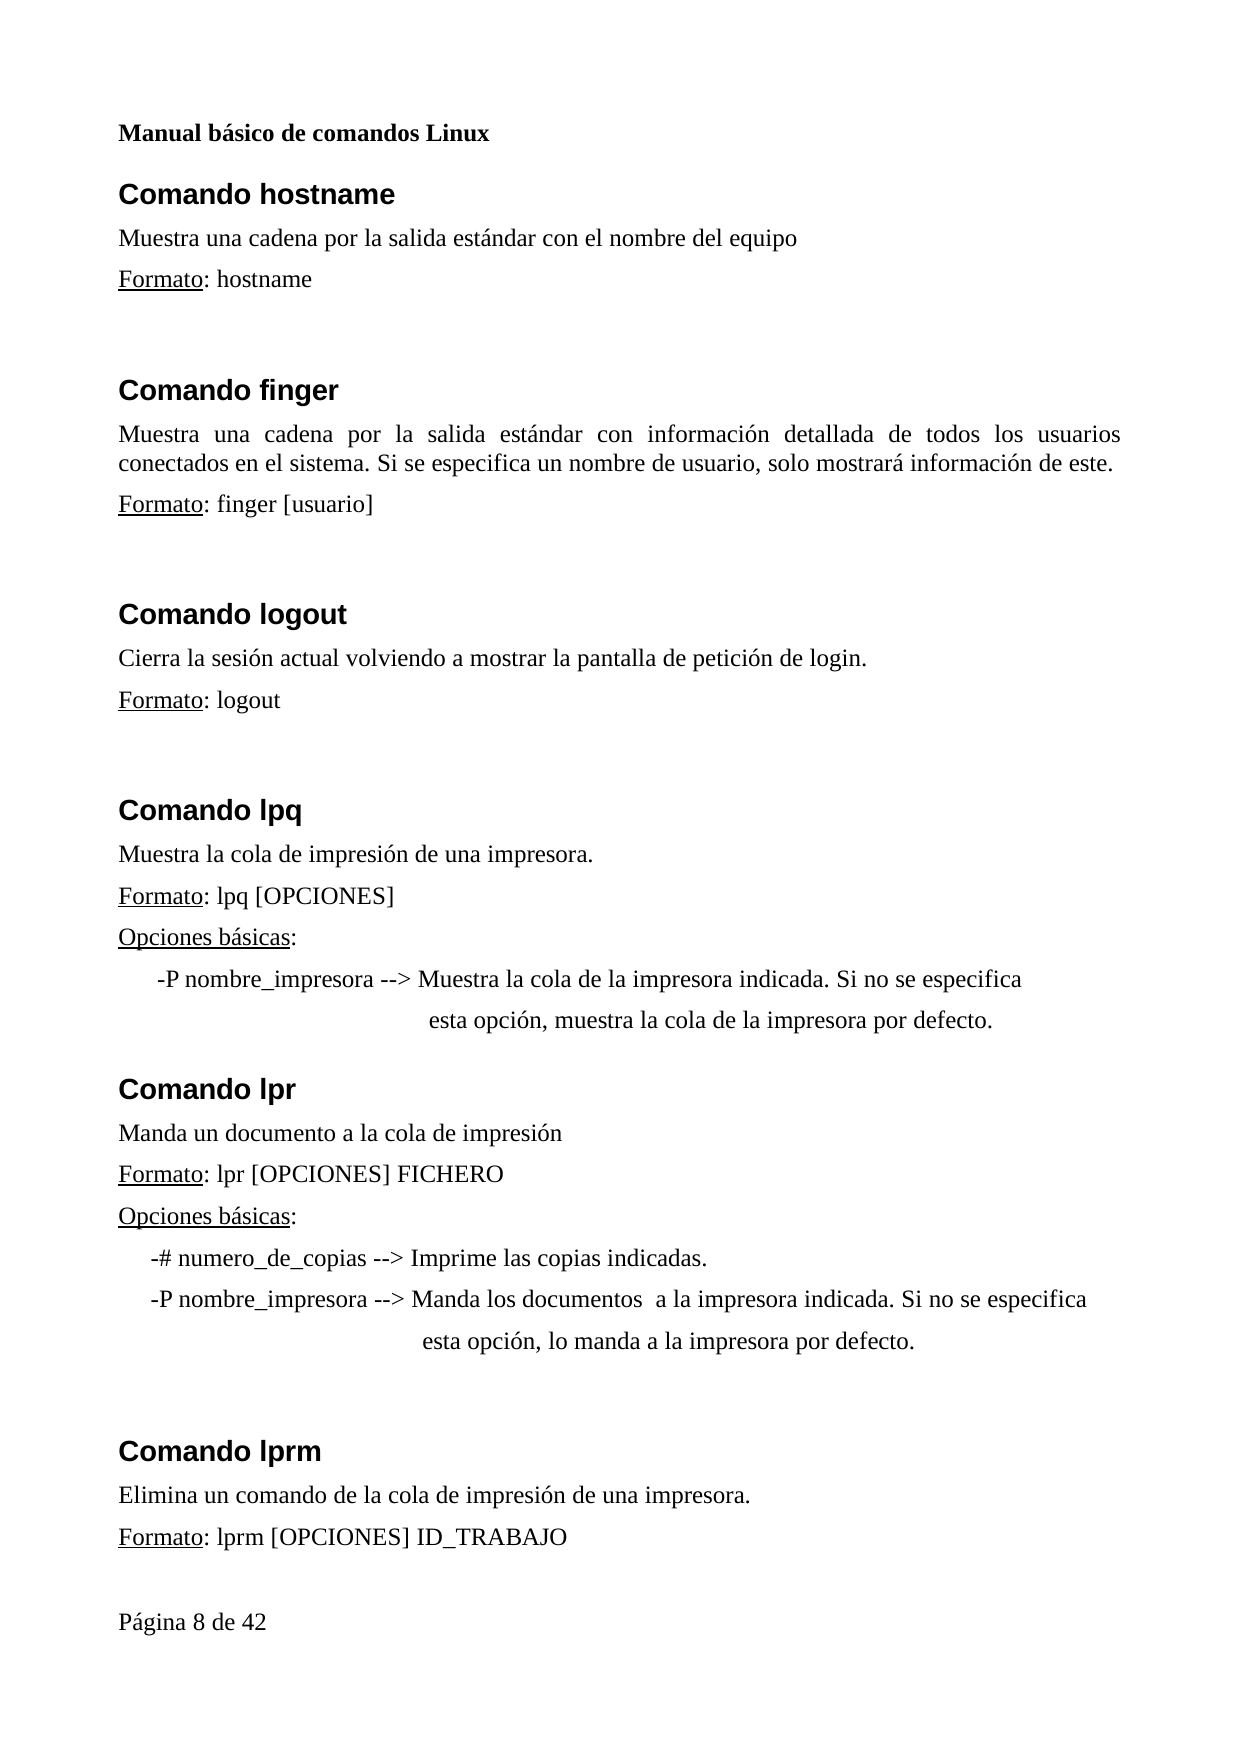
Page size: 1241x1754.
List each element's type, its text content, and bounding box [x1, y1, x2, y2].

subtitle Comando lpr [118, 1072, 1122, 1105]
text Formato: logout [118, 685, 1122, 714]
text Elimina un comando de la cola de impresión de una impresora. [118, 1480, 1122, 1509]
text Opciones básicas: [118, 1201, 1122, 1230]
text Opciones básicas: [118, 922, 1122, 951]
text Muestra una cadena por la salida estándar con información detallada de todos los usuarios conectados en el sistema. Si se especifica un nombre de usuario, solo mostrará información de este. [118, 418, 1122, 477]
text Formato: lprm [OPCIONES] ID_TRABAJO [118, 1521, 1122, 1550]
text esta opción, muestra la cola de la impresora por defecto. [118, 1005, 1122, 1034]
subtitle Comando logout [118, 597, 1122, 631]
text Formato: hostname [118, 264, 1122, 293]
text -P nombre_impresora --> Muestra la cola de la impresora indicada. Si no se especifica [118, 964, 1122, 993]
subtitle Comando lpq [118, 793, 1122, 826]
text -# numero_de_copias --> Imprime las copias indicadas. [118, 1242, 1122, 1272]
subtitle Comando hostname [118, 177, 1122, 210]
text Muestra una cadena por la salida estándar con el nombre del equipo [118, 223, 1122, 252]
subtitle Comando lprm [118, 1434, 1122, 1467]
text -P nombre_impresora --> Manda los documentos a la impresora indicada. Si no se especifica [118, 1284, 1122, 1313]
text Formato: lpq [OPCIONES] [118, 881, 1122, 909]
text Muestra la cola de impresión de una impresora. [118, 839, 1122, 868]
text Formato: finger [usuario] [118, 489, 1122, 518]
text Cierra la sesión actual volviendo a mostrar la pantalla de petición de login. [118, 643, 1122, 672]
text esta opción, lo manda a la impresora por defecto. [118, 1326, 1122, 1355]
text Formato: lpr [OPCIONES] FICHERO [118, 1159, 1122, 1188]
text Manda un documento a la cola de impresión [118, 1118, 1122, 1147]
subtitle Comando finger [118, 372, 1122, 406]
